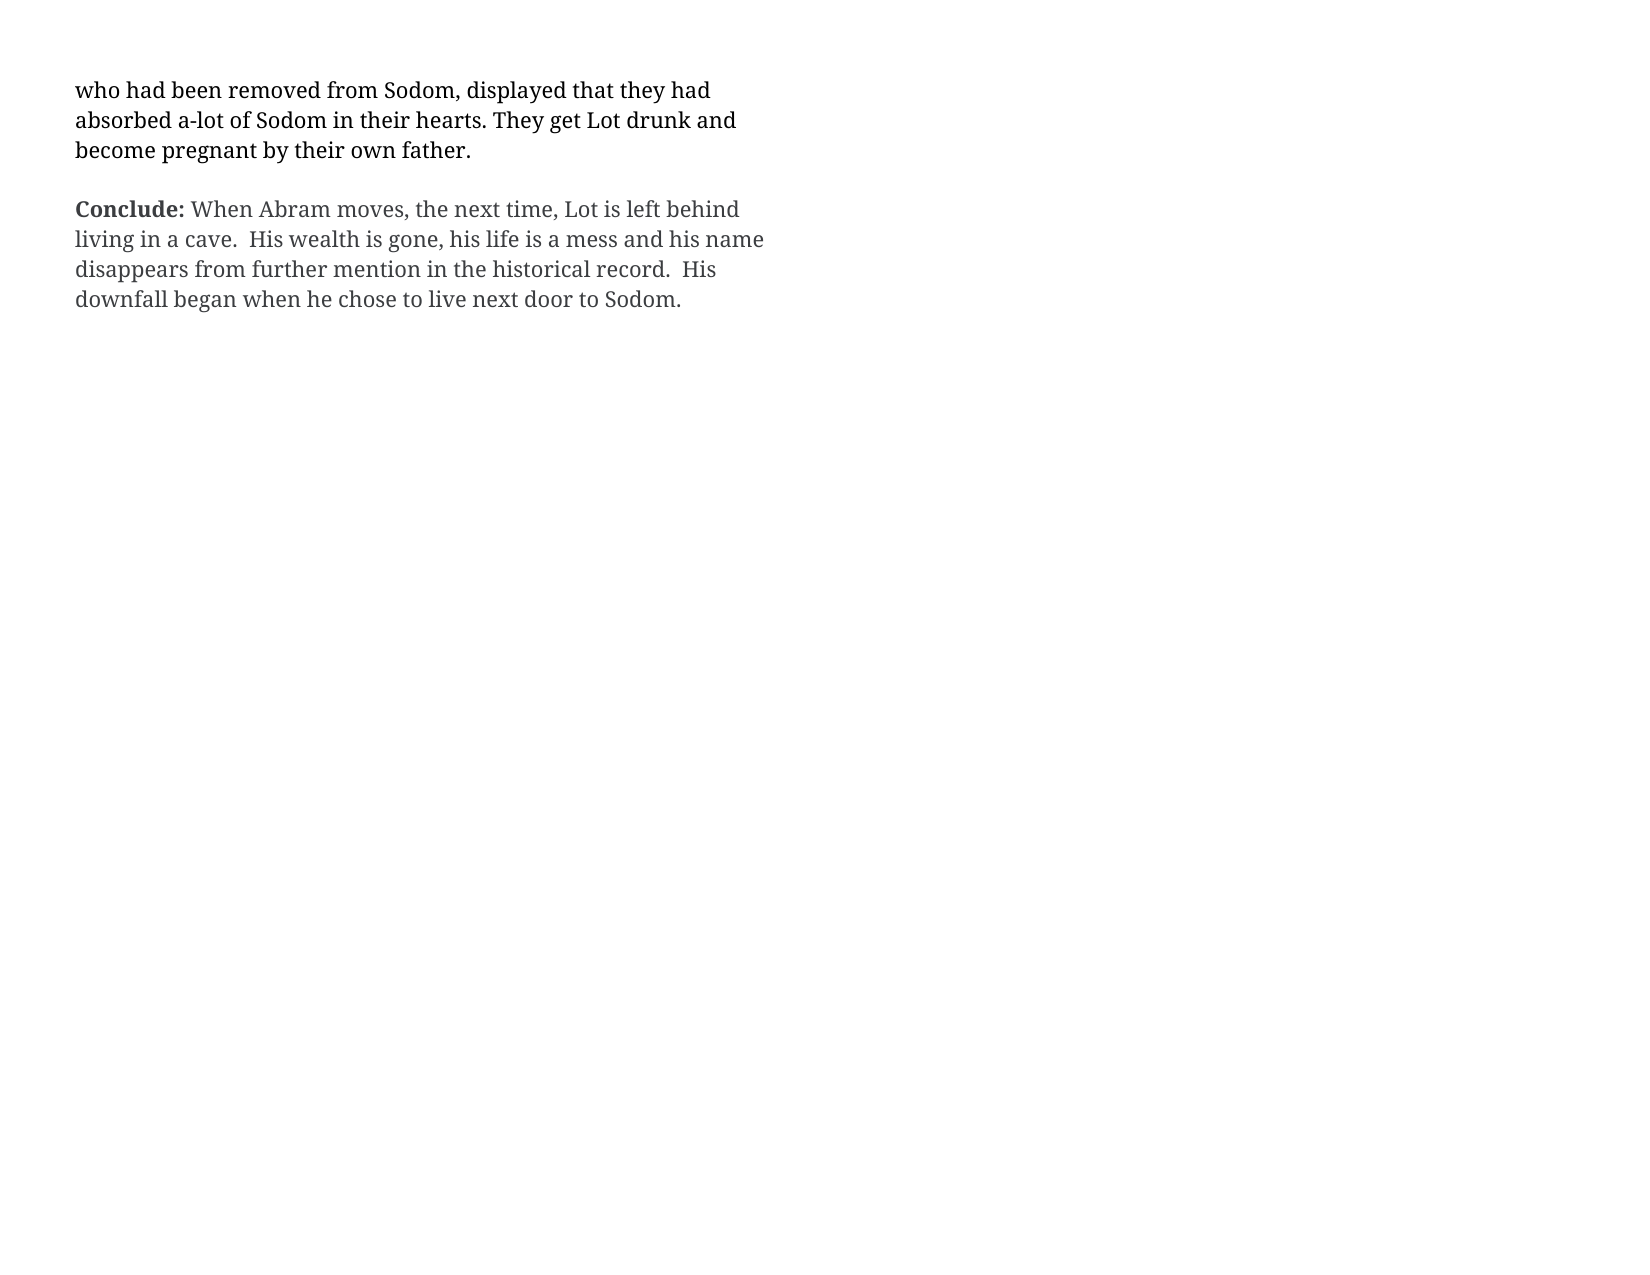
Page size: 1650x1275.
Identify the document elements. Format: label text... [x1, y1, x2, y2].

text Conclude: When Abram moves, the next time, Lot is left behind living in a cave. His wealth is gone, his life is a mess and his name disappears from further mention in the historical record. His downfall began when he chose to live next door to Sodom. [75, 194, 787, 313]
text who had been removed from Sodom, displayed that they had absorbed a-lot of Sodom in their hearts. They get Lot drunk and become pregnant by their own father. [75, 75, 787, 164]
